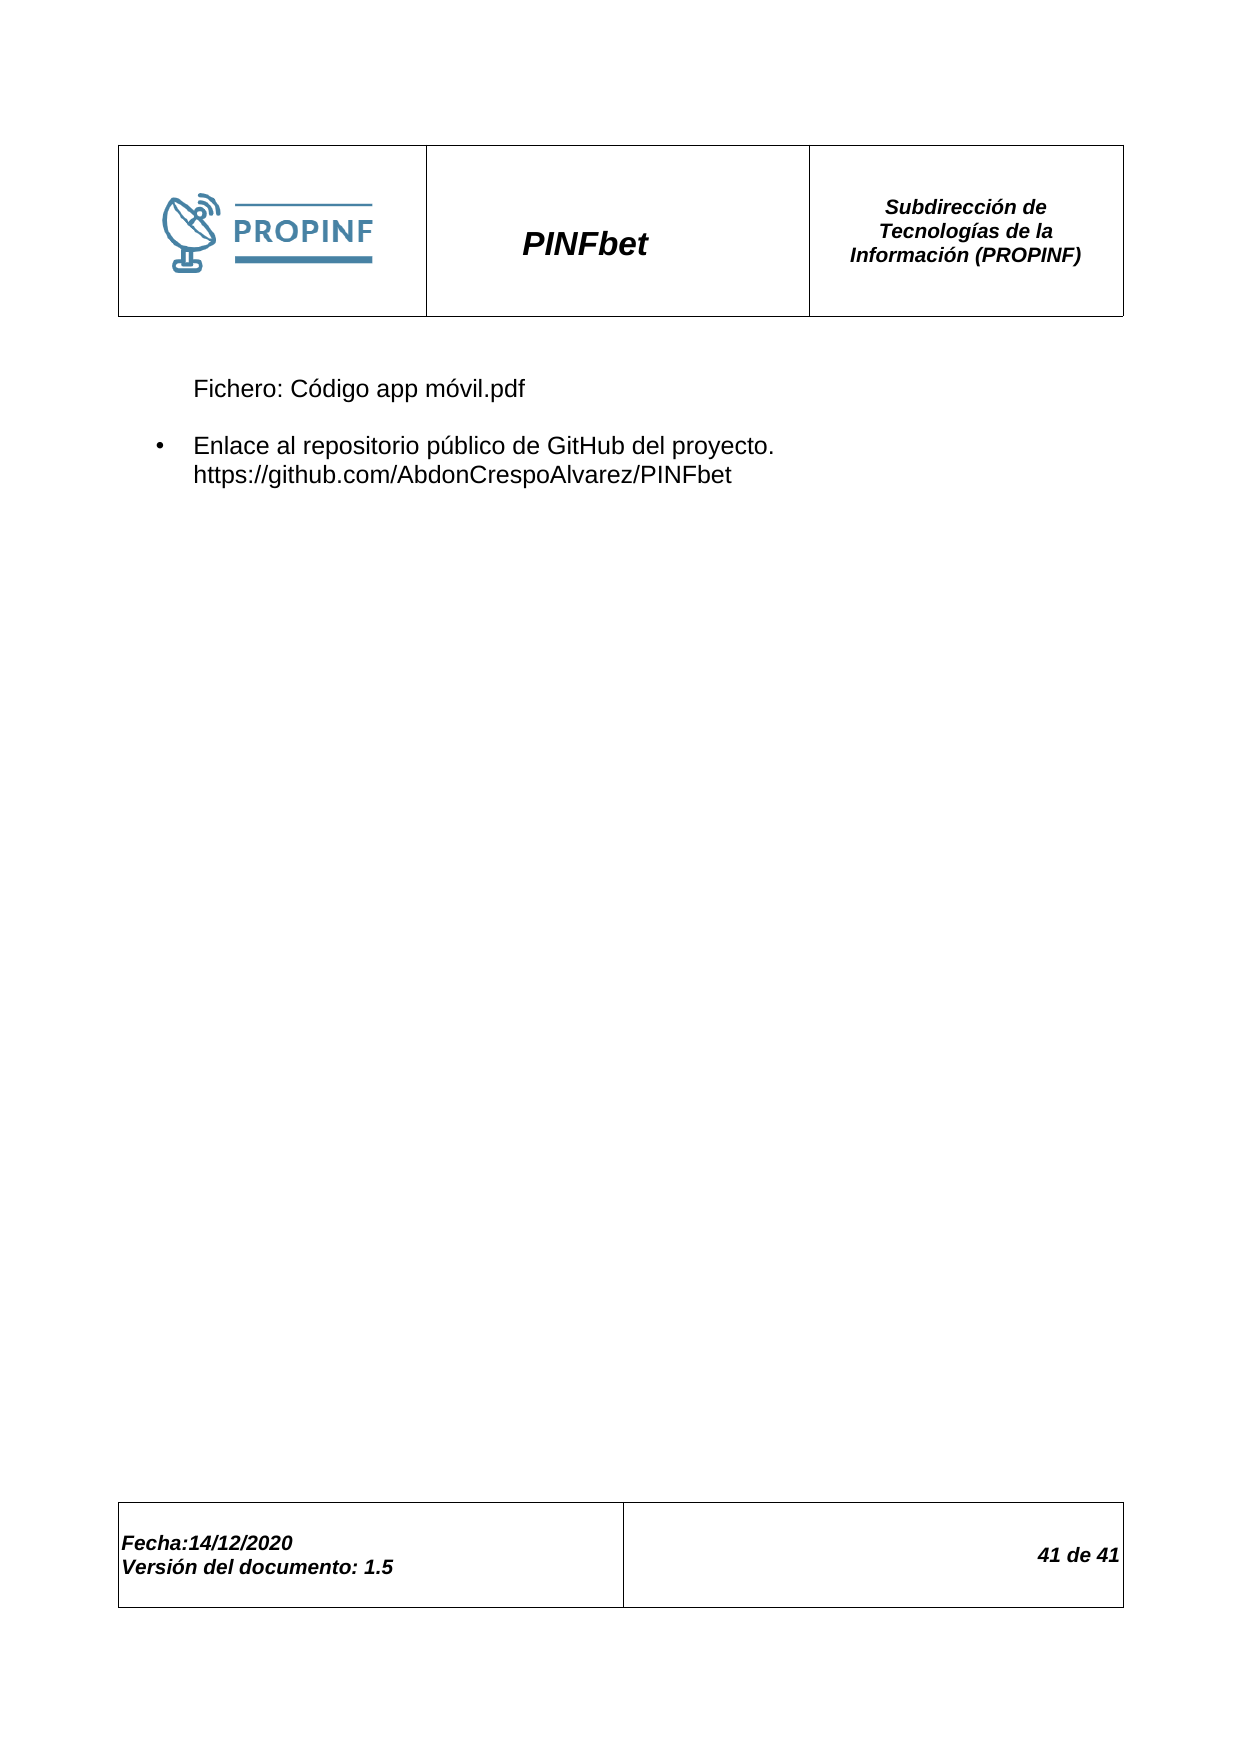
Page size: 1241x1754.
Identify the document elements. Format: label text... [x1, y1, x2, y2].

list Enlace al repositorio público de GitHub del proyecto. [156, 431, 1122, 460]
picture [126, 170, 414, 301]
list Fichero: Código app móvil.pdf [156, 374, 1122, 402]
list https://github.com/AbdonCrespoAlvarez/PINFbet [156, 460, 1122, 489]
